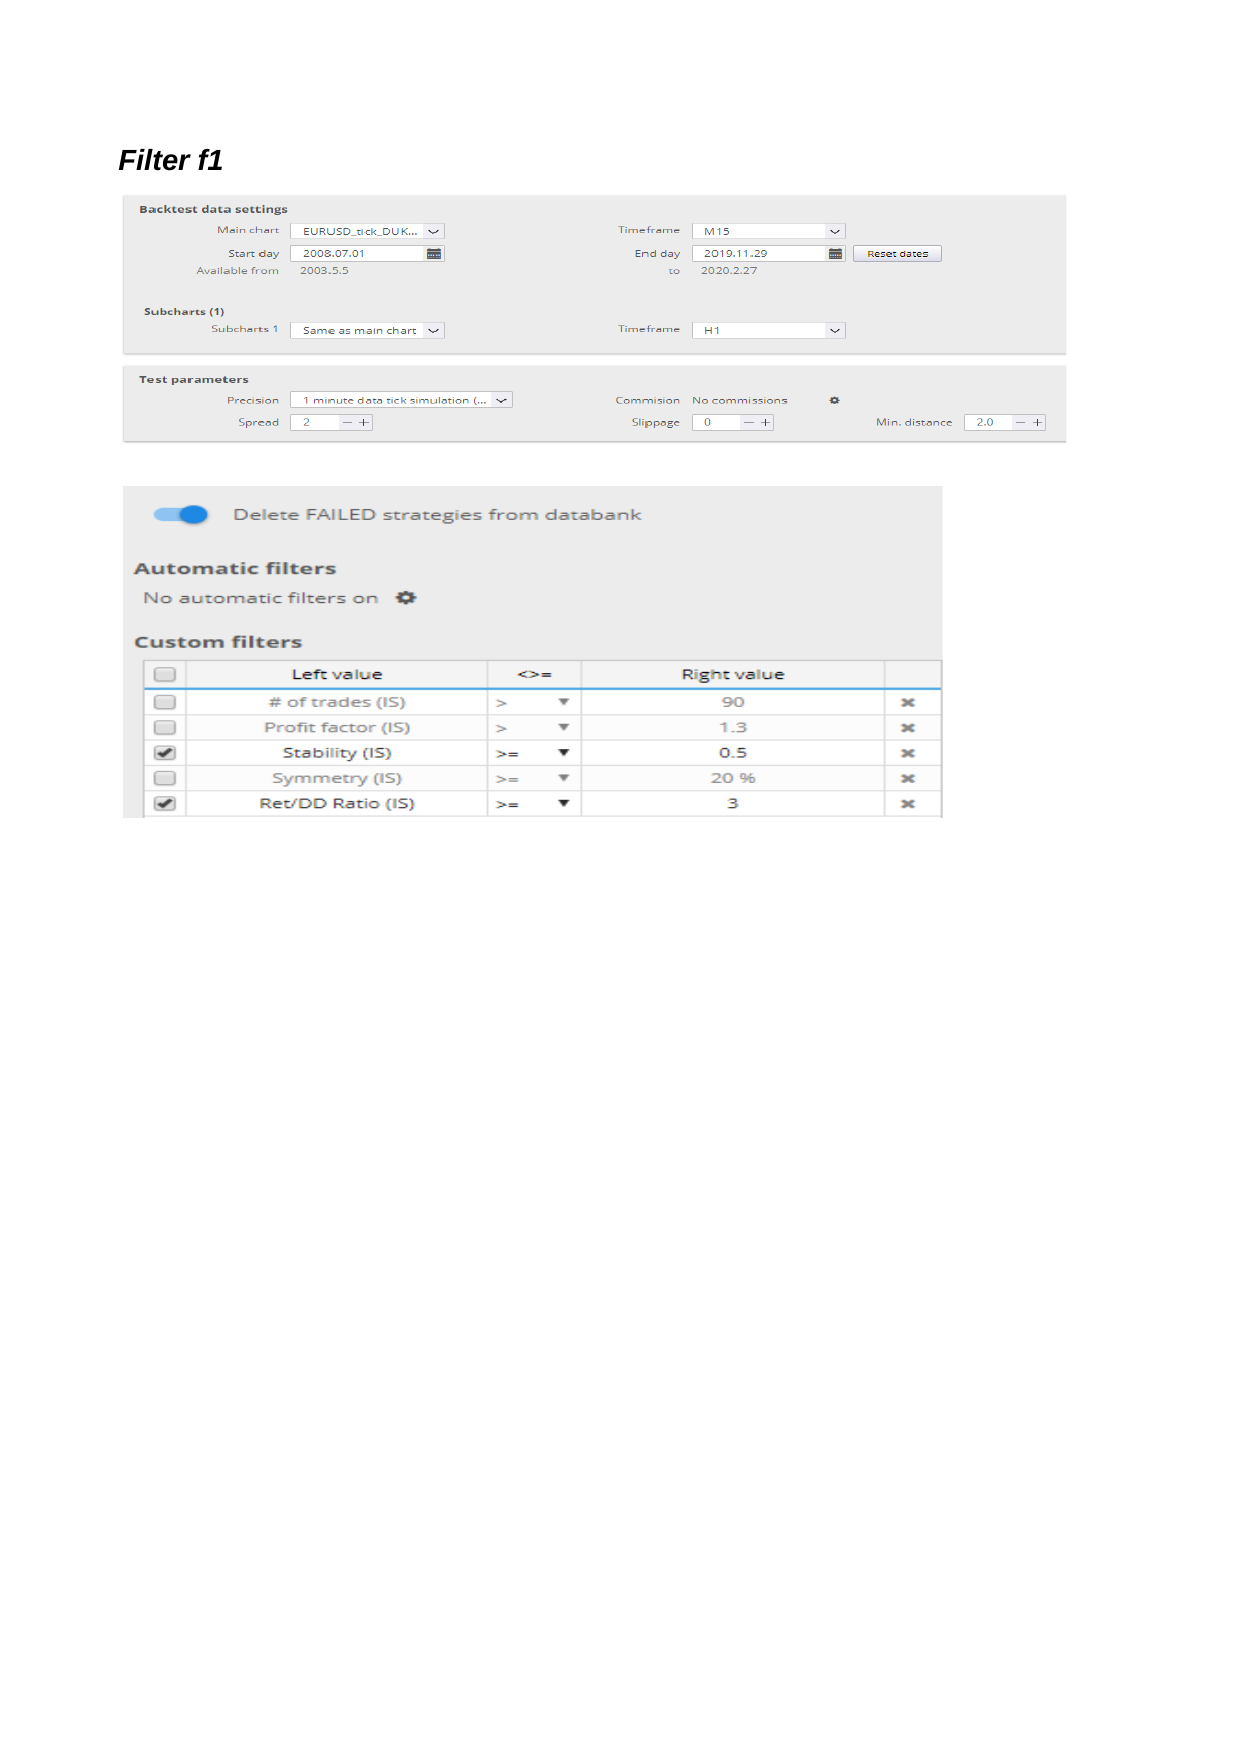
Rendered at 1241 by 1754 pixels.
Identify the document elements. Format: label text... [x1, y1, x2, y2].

picture [123, 486, 943, 818]
picture [120, 189, 1067, 450]
subtitle Filter f1 [118, 143, 1122, 177]
